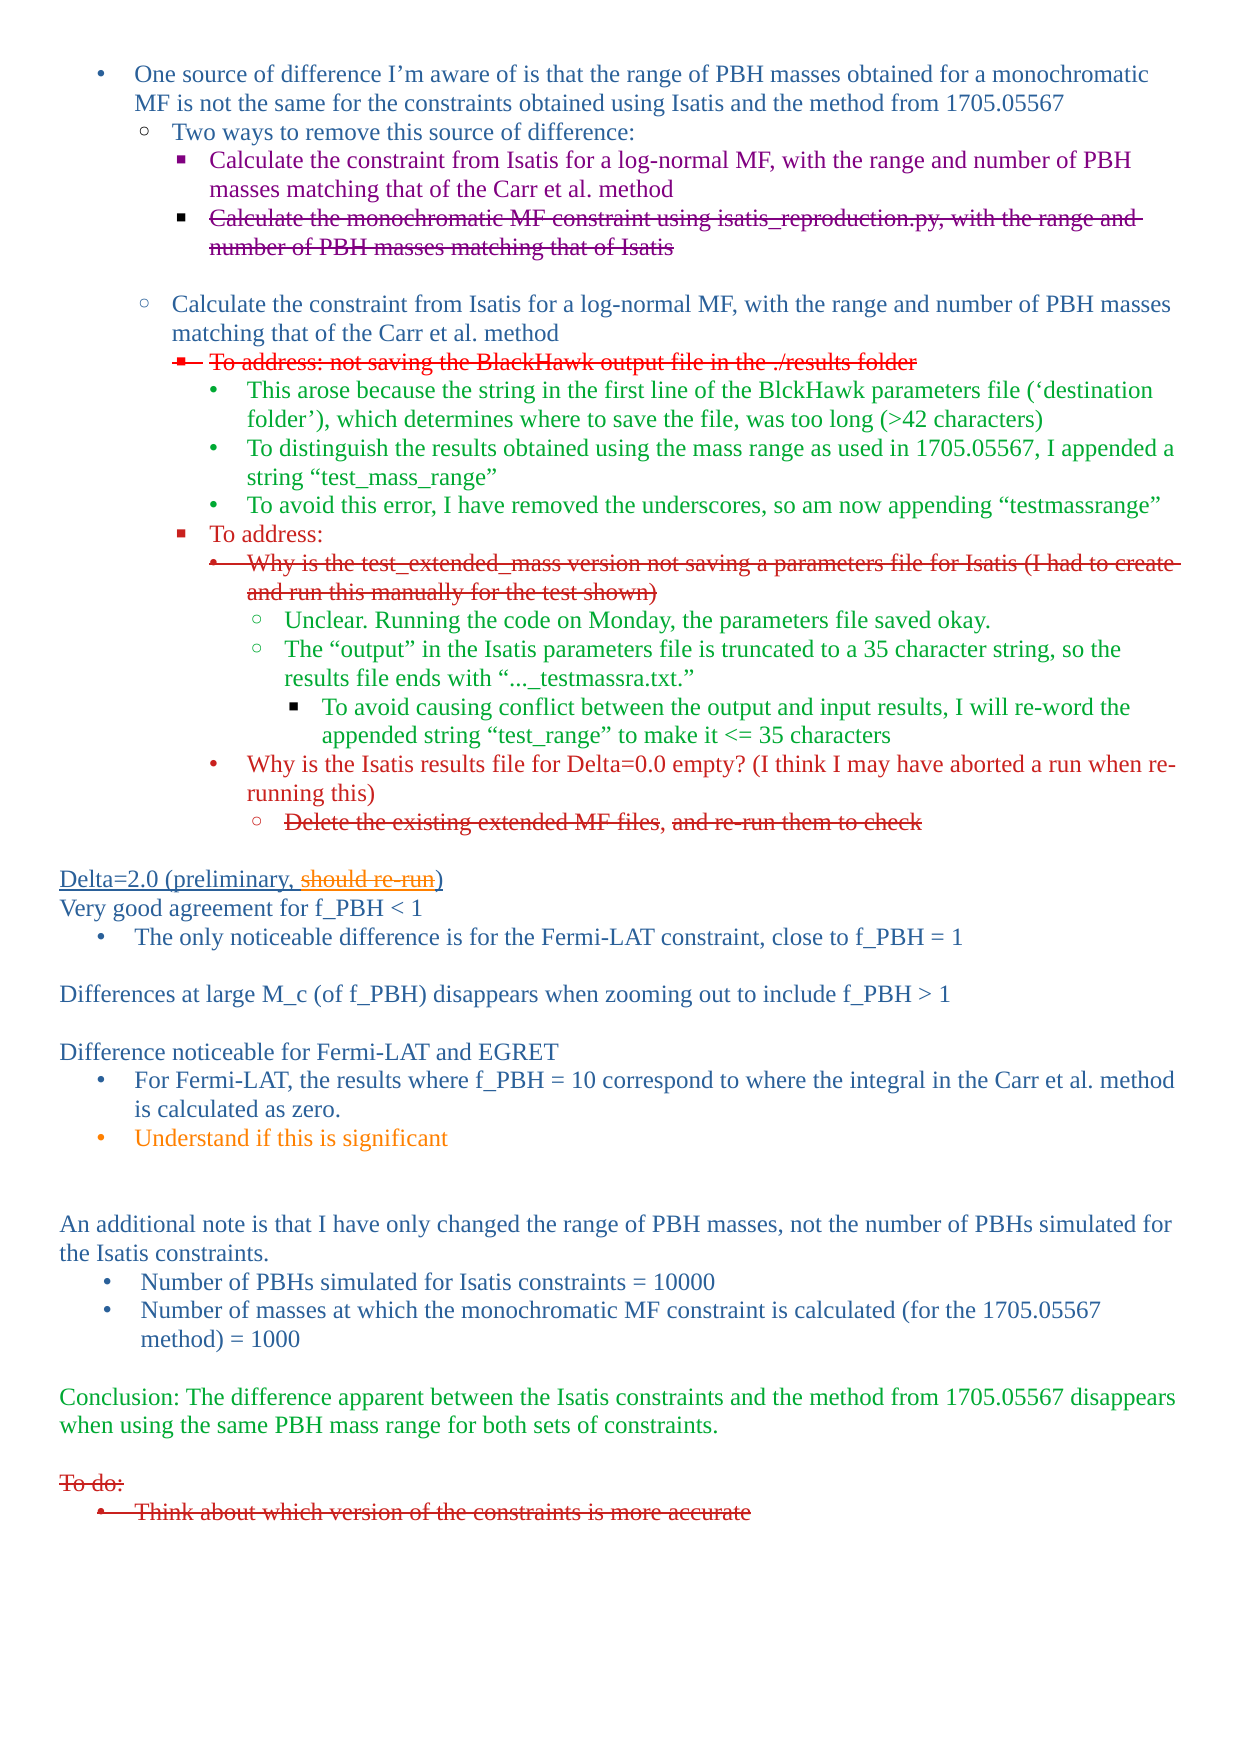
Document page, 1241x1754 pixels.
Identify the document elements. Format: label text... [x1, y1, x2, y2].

text Delta=2.0 (preliminary, should re-run) [59, 864, 1181, 893]
list To distinguish the results obtained using the mass range as used in 1705.05567, I appended a string “test_mass_range” [209, 433, 1181, 490]
list The only noticeable difference is for the Fermi-LAT constraint, close to f_PBH = 1 [97, 922, 1181, 950]
list One source of difference I’m aware of is that the range of PBH masses obtained for a monochromatic MF is not the same for the constraints obtained using Isatis and the method from 1705.05567 [97, 59, 1181, 117]
list Why is the Isatis results file for Delta=0.0 empty? (I think I may have aborted a run when re-running this) [209, 749, 1181, 807]
text Difference noticeable for Fermi-LAT and EGRET [59, 1037, 1181, 1065]
list This arose because the string in the first line of the BlckHawk parameters file (‘destination folder’), which determines where to save the file, was too long (>42 characters) [209, 375, 1181, 433]
list Delete the existing extended MF files, and re-run them to check [247, 807, 1181, 835]
list Calculate the constraint from Isatis for a log-normal MF, with the range and number of PBH masses matching that of the Carr et al. method [172, 145, 1181, 203]
list For Fermi-LAT, the results where f_PBH = 10 correspond to where the integral in the Carr et al. method is calculated as zero. [97, 1065, 1181, 1123]
list Understand if this is significant [97, 1123, 1181, 1152]
list To avoid this error, I have removed the underscores, so am now appending “testmassrange” [209, 490, 1181, 519]
list Number of masses at which the monochromatic MF constraint is calculated (for the 1705.05567 method) = 1000 [103, 1295, 1181, 1353]
list To address: [172, 519, 1181, 548]
text Very good agreement for f_PBH < 1 [59, 893, 1181, 922]
list Why is the test_extended_mass version not saving a parameters file for Isatis (I had to create and run this manually for the test shown) [209, 565, 1181, 605]
list Why is the test_extended_mass version not saving a parameters file for Isatis (I had to create and run this manually for the test shown) [209, 548, 1181, 563]
list To address: not saving the BlackHawk output file in the ./results folder [172, 347, 1181, 375]
list Think about which version of the constraints is more accurate [97, 1497, 1181, 1525]
text Differences at large M_c (of f_PBH) disappears when zooming out to include f_PBH > 1 [59, 979, 1181, 1008]
list Calculate the monochromatic MF constraint using isatis_reproduction.py, with the range and number of PBH masses matching that of Isatis [172, 203, 1181, 260]
list Number of PBHs simulated for Isatis constraints = 10000 [103, 1267, 1181, 1295]
list To avoid causing conflict between the output and input results, I will re-word the appended string “test_range” to make it <= 35 characters [284, 692, 1181, 749]
list The “output” in the Isatis parameters file is truncated to a 35 character string, so the results file ends with “..._testmassra.txt.” [247, 634, 1181, 692]
list Two ways to remove this source of difference: [134, 117, 1181, 145]
text To do: [59, 1468, 1181, 1497]
text An additional note is that I have only changed the range of PBH masses, not the number of PBHs simulated for the Isatis constraints. [59, 1209, 1181, 1267]
list Unclear. Running the code on Monday, the parameters file saved okay. [247, 605, 1181, 634]
list Calculate the constraint from Isatis for a log-normal MF, with the range and number of PBH masses matching that of the Carr et al. method [134, 289, 1181, 347]
text Conclusion: The difference apparent between the Isatis constraints and the method from 1705.05567 disappears when using the same PBH mass range for both sets of constraints. [59, 1382, 1181, 1439]
